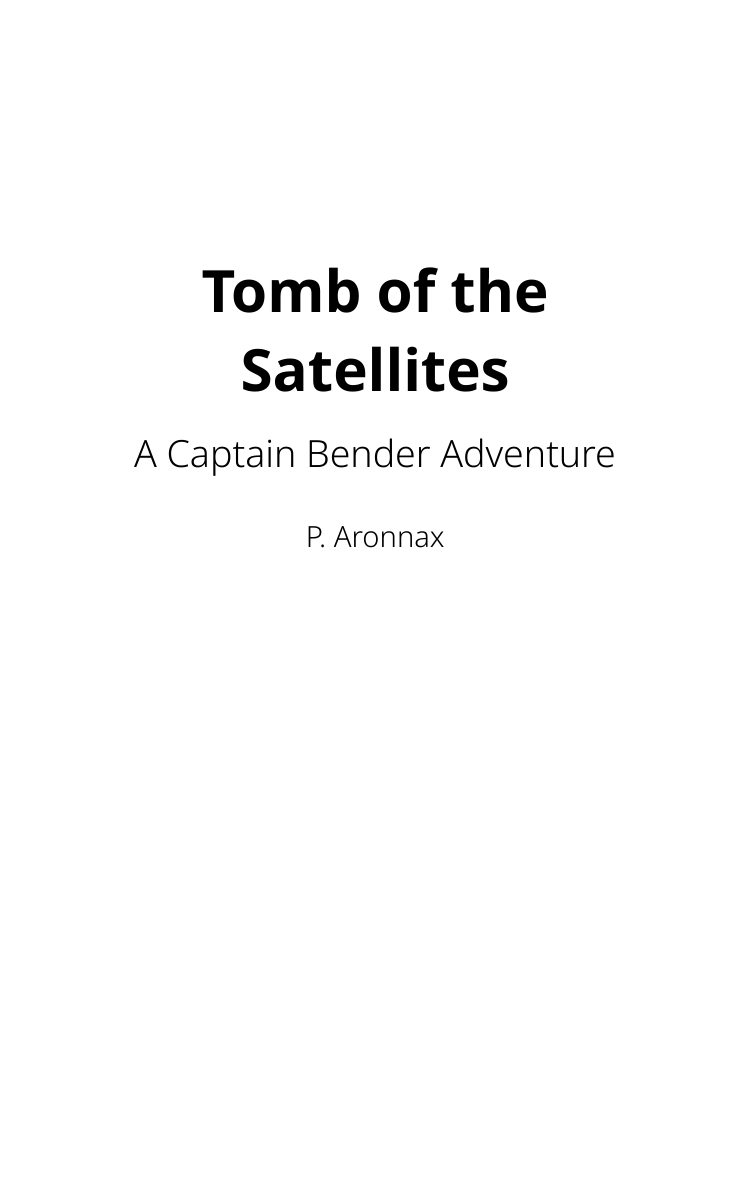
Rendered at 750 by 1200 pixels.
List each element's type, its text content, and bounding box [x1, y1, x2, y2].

subtitle P. Aronnax [112, 516, 637, 556]
subtitle A Captain Bender Adventure [112, 428, 637, 479]
title Tomb of the Satellites [112, 250, 637, 409]
